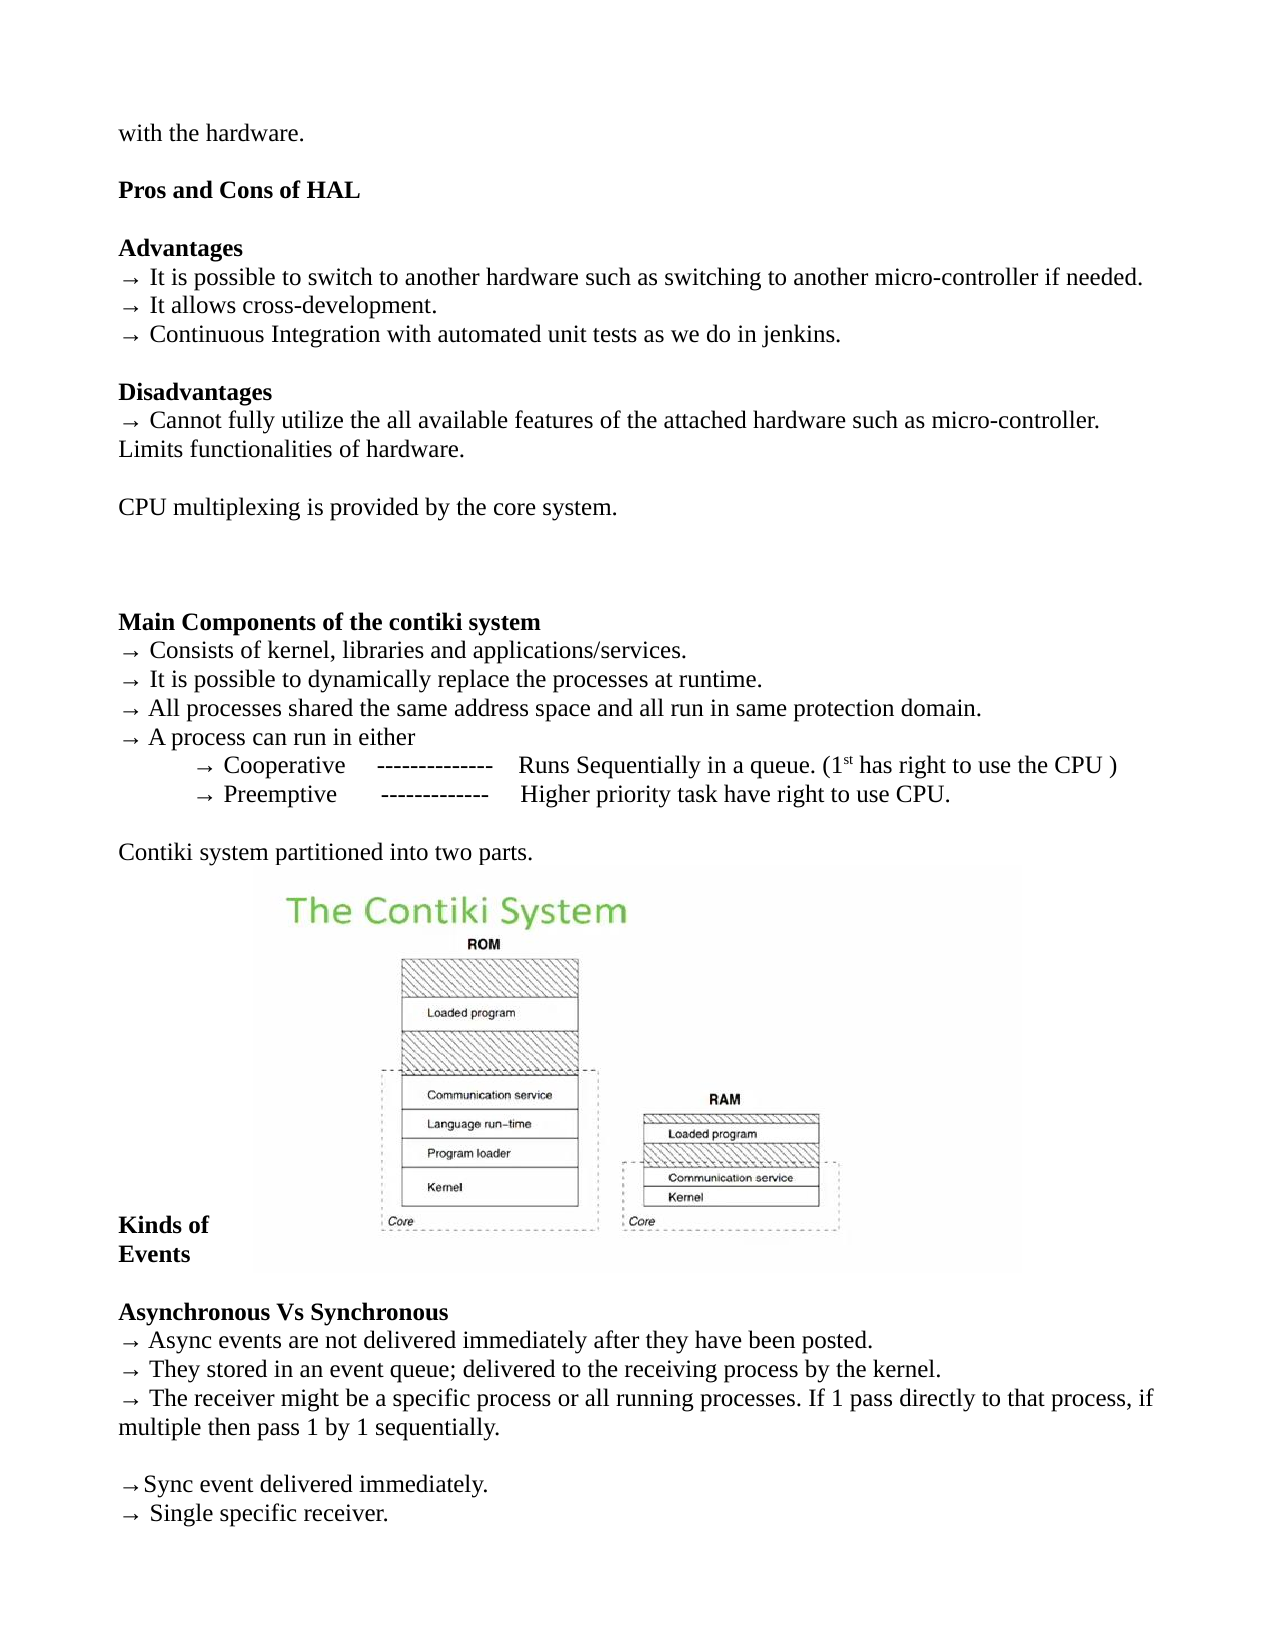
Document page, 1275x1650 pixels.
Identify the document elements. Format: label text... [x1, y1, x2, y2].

text → It is possible to dynamically replace the processes at runtime. [118, 664, 1157, 693]
text Main Components of the contiki system [118, 607, 1157, 636]
text → All processes shared the same address space and all run in same protection domain. [118, 693, 1157, 722]
text Contiki system partitioned into two parts. [118, 837, 1157, 866]
text → A process can run in either [118, 722, 1157, 751]
text → They stored in an event queue; delivered to the receiving process by the kernel. [118, 1354, 1157, 1383]
text → Single specific receiver. [118, 1498, 1157, 1527]
text Kinds of Events [118, 1211, 253, 1268]
text Disadvantages [118, 377, 1157, 406]
text → Consists of kernel, libraries and applications/services. [118, 636, 1157, 664]
text → Async events are not delivered immediately after they have been posted. [118, 1326, 1157, 1354]
text CPU multiplexing is provided by the core system. [118, 492, 1157, 521]
text Pros and Cons of HAL [118, 176, 1157, 204]
text → Cooperative -------------- Runs Sequentially in a queue. (1st has right to use the CPU ) [118, 751, 1157, 779]
picture [253, 865, 1022, 1273]
text → It is possible to switch to another hardware such as switching to another micro-controller if needed. [118, 262, 1157, 291]
text Asynchronous Vs Synchronous [118, 1297, 1157, 1326]
text [1022, 1211, 1157, 1268]
text → Cannot fully utilize the all available features of the attached hardware such as micro-controller. Limits functionalities of hardware. [118, 406, 1157, 463]
text → It allows cross-development. [118, 291, 1157, 319]
text with the hardware. [118, 118, 1157, 147]
text →Sync event delivered immediately. [118, 1469, 1157, 1498]
text Advantages [118, 233, 1157, 262]
text → The receiver might be a specific process or all running processes. If 1 pass directly to that process, if multiple then pass 1 by 1 sequentially. [118, 1383, 1157, 1441]
text → Preemptive ------------- Higher priority task have right to use CPU. [118, 779, 1157, 808]
text → Continuous Integration with automated unit tests as we do in jenkins. [118, 319, 1157, 348]
